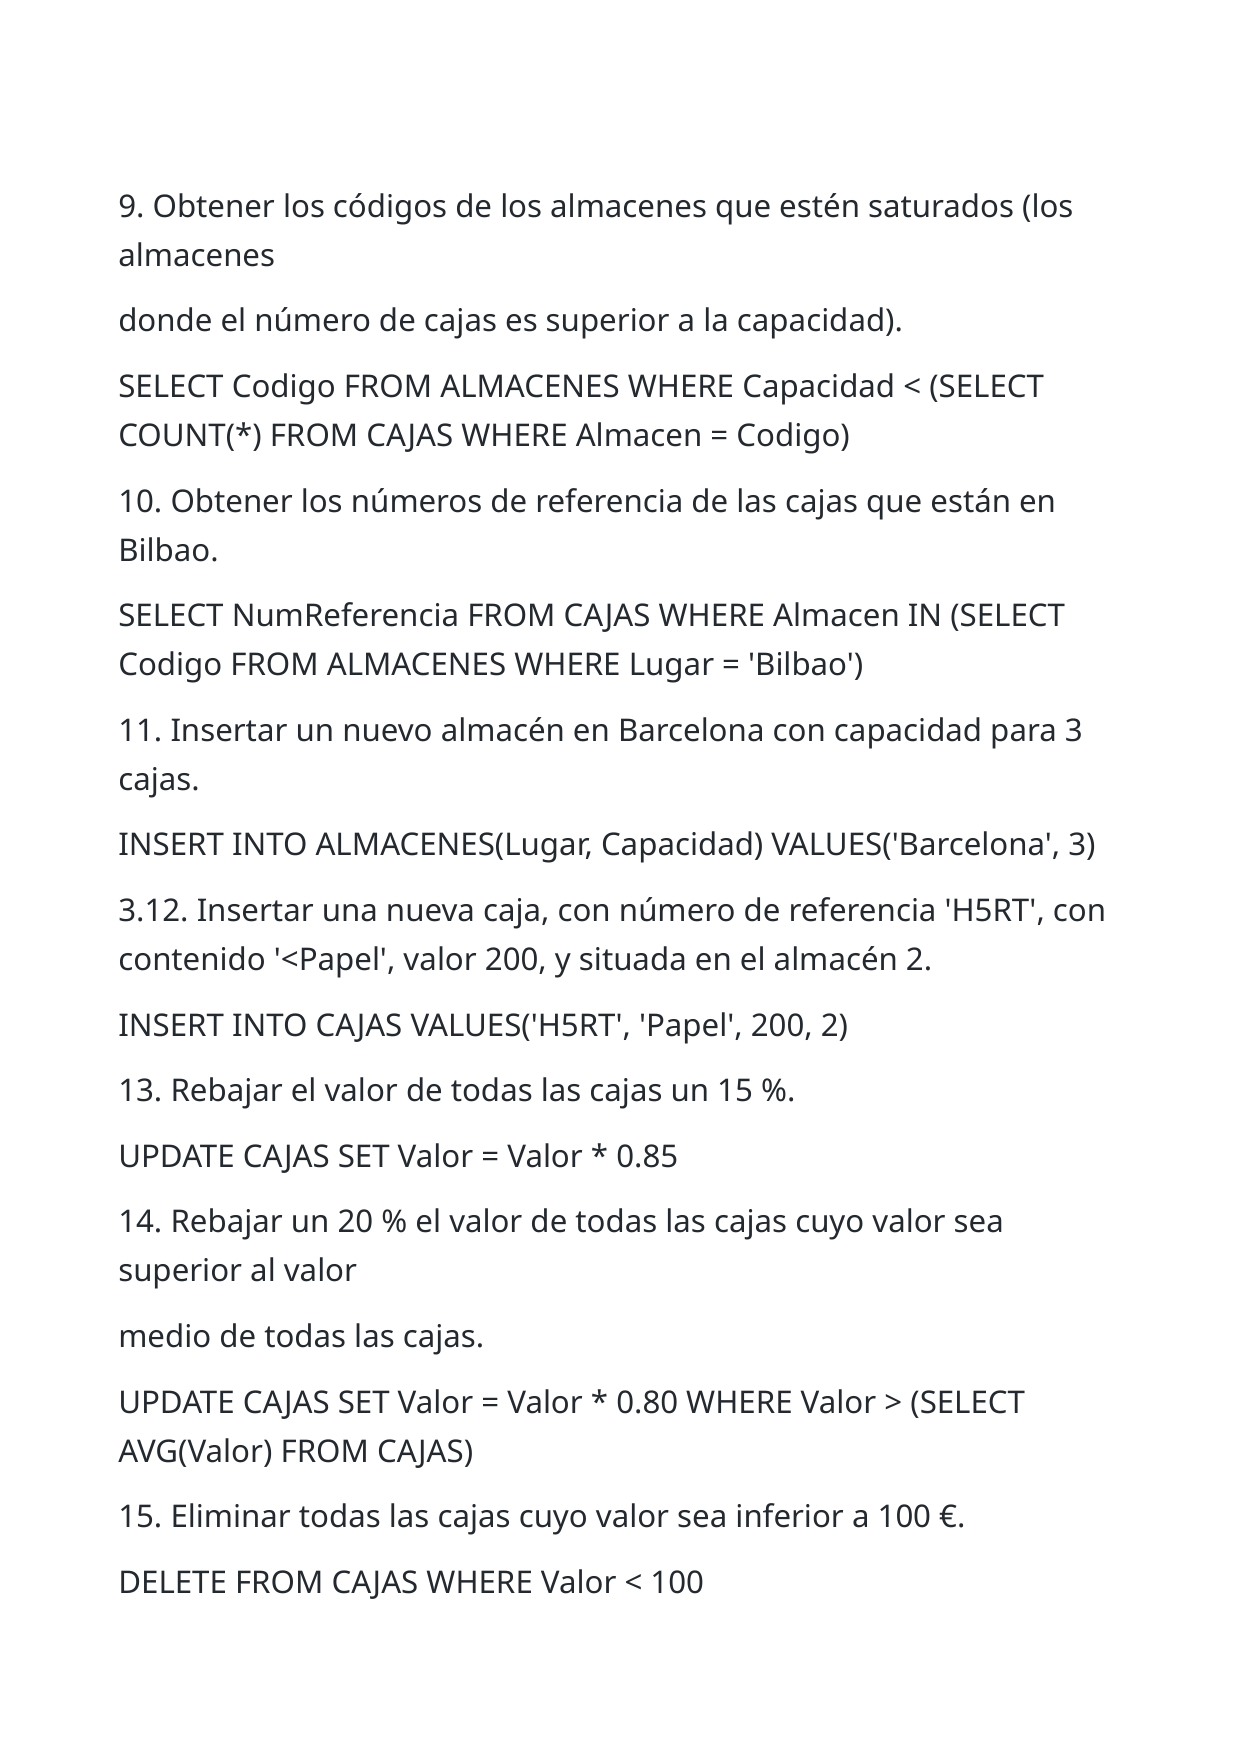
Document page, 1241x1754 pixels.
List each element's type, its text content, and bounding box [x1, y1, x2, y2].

text 14. Rebajar un 20 % el valor de todas las cajas cuyo valor sea superior al valor [118, 1199, 1122, 1291]
text 10. Obtener los números de referencia de las cajas que están en Bilbao. [118, 478, 1122, 570]
text 3.12. Insertar una nueva caja, con número de referencia 'H5RT', con contenido '<Papel', valor 200, y situada en el almacén 2. [118, 888, 1122, 979]
text 15. Eliminar todas las cajas cuyo valor sea inferior a 100 €. [118, 1494, 1122, 1537]
text SELECT NumReferencia FROM CAJAS WHERE Almacen IN (SELECT Codigo FROM ALMACENES WHERE Lugar = 'Bilbao') [118, 593, 1122, 685]
text 11. Insertar un nuevo almacén en Barcelona con capacidad para 3 cajas. [118, 708, 1122, 799]
text 9. Obtener los códigos de los almacenes que estén saturados (los almacenes [118, 184, 1122, 275]
text donde el número de cajas es superior a la capacidad). [118, 298, 1122, 341]
text DELETE FROM CAJAS WHERE Valor < 100 [118, 1560, 1122, 1602]
text medio de todas las cajas. [118, 1314, 1122, 1357]
text UPDATE CAJAS SET Valor = Valor * 0.80 WHERE Valor > (SELECT AVG(Valor) FROM CAJAS) [118, 1379, 1122, 1471]
text SELECT Codigo FROM ALMACENES WHERE Capacidad < (SELECT COUNT(*) FROM CAJAS WHERE Almacen = Codigo) [118, 364, 1122, 456]
text 13. Rebajar el valor de todas las cajas un 15 %. [118, 1068, 1122, 1111]
text INSERT INTO CAJAS VALUES('H5RT', 'Papel', 200, 2) [118, 1002, 1122, 1045]
text UPDATE CAJAS SET Valor = Valor * 0.85 [118, 1134, 1122, 1176]
text INSERT INTO ALMACENES(Lugar, Capacidad) VALUES('Barcelona', 3) [118, 822, 1122, 865]
